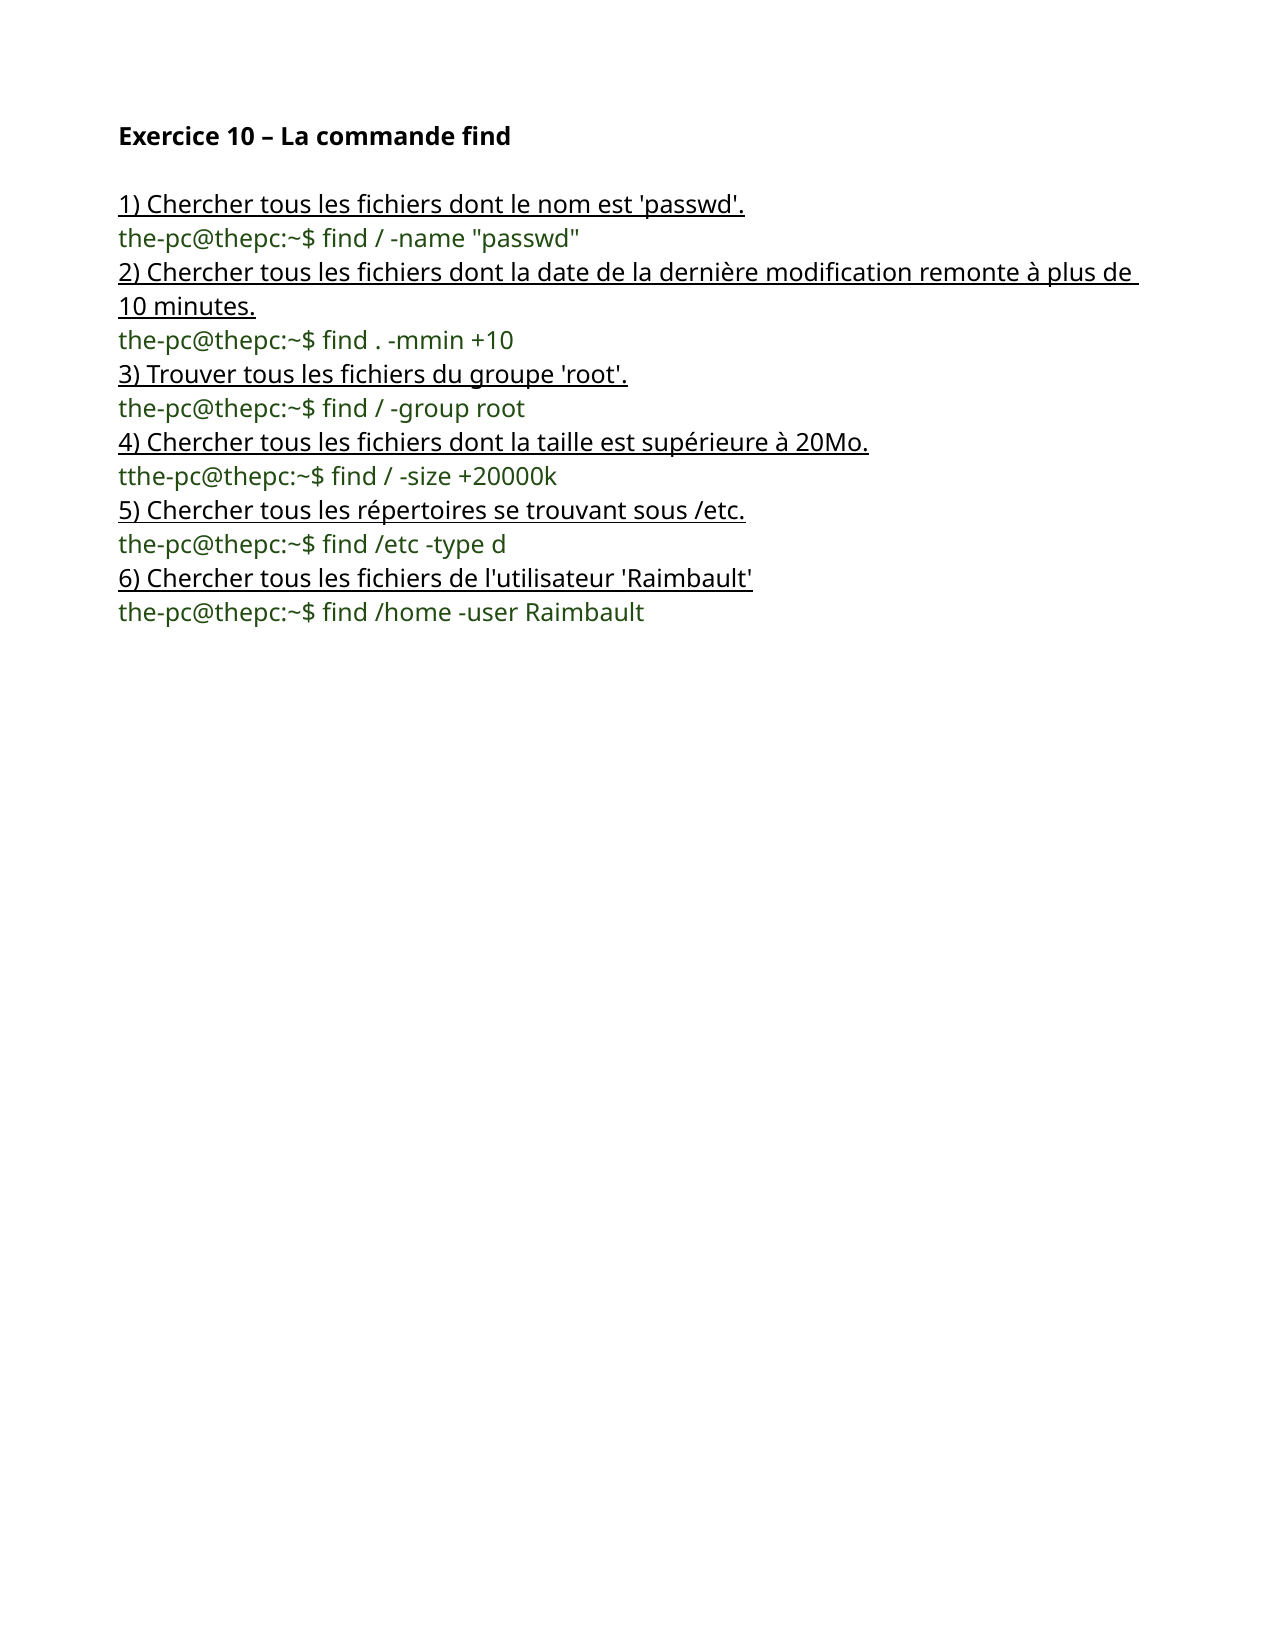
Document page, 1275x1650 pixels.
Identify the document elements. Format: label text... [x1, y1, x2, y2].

text 1) Chercher tous les fichiers dont le nom est 'passwd'. [118, 186, 1157, 220]
text the-pc@thepc:~$ find /home -user Raimbault [118, 595, 1157, 629]
text 6) Chercher tous les fichiers de l'utilisateur 'Raimbault' [118, 561, 1157, 595]
text Exercice 10 – La commande find [118, 118, 1157, 152]
text tthe-pc@thepc:~$ find / -size +20000k [118, 459, 1157, 493]
text 5) Chercher tous les répertoires se trouvant sous /etc. [118, 493, 1157, 527]
text the-pc@thepc:~$ find . -mmin +10 [118, 322, 1157, 357]
text the-pc@thepc:~$ find / -name "passwd" [118, 220, 1157, 254]
text the-pc@thepc:~$ find / -group root [118, 391, 1157, 425]
text 3) Trouver tous les fichiers du groupe 'root'. [118, 357, 1157, 391]
text 2) Chercher tous les fichiers dont la date de la dernière modification remonte à plus de 10 minutes. [118, 254, 1157, 322]
text the-pc@thepc:~$ find /etc -type d [118, 527, 1157, 561]
text 4) Chercher tous les fichiers dont la taille est supérieure à 20Mo. [118, 425, 1157, 459]
